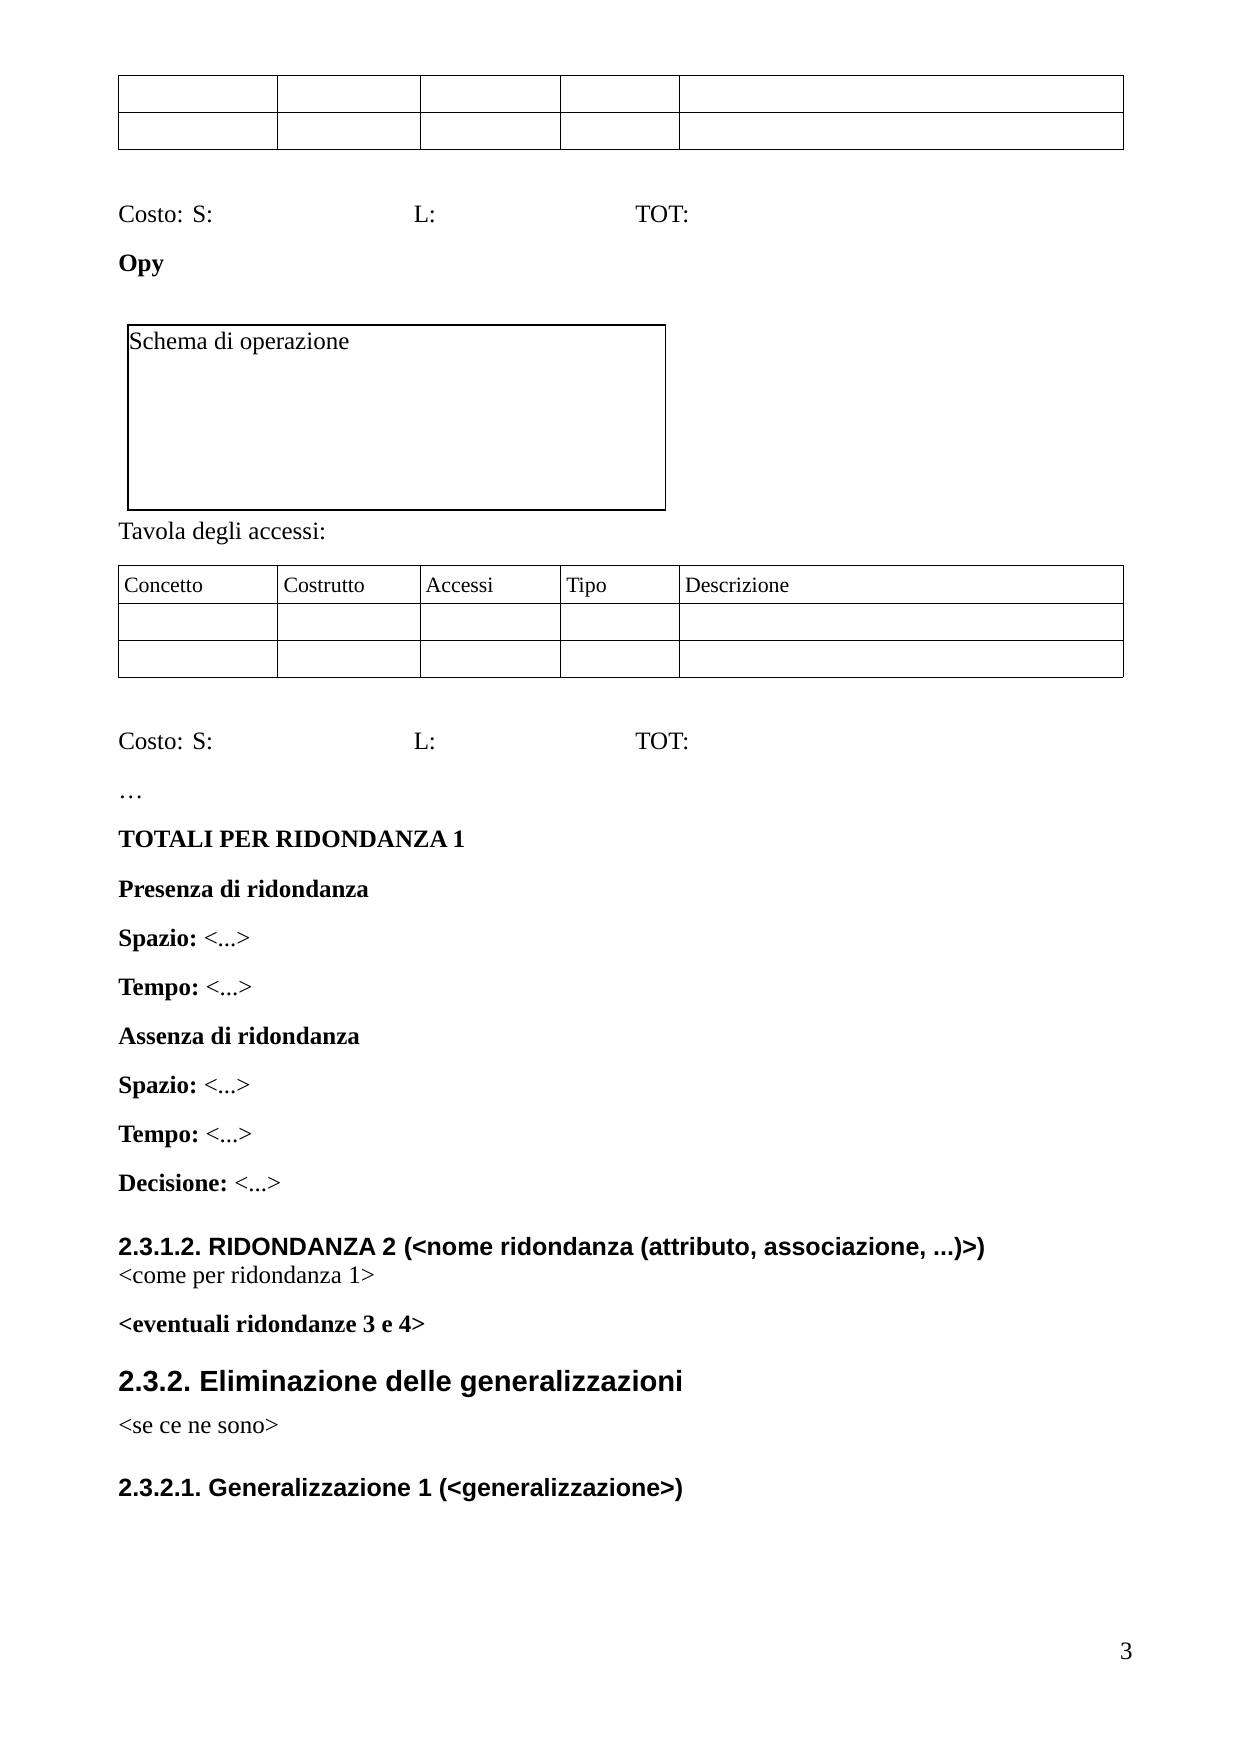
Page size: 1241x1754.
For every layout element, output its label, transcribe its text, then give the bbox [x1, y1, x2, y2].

table_cell [278, 113, 420, 149]
table_cell [278, 604, 420, 640]
text Decisione: <...> [118, 1168, 1122, 1197]
table_cell [421, 76, 560, 112]
text Tavola degli accessi: [118, 297, 1122, 545]
text TOTALI PER RIDONDANZA 1 [118, 824, 1122, 853]
table_cell [119, 604, 277, 640]
text Costo: S: L: TOT: [118, 199, 1122, 228]
text Schema di operazione [129, 326, 665, 354]
table_header Tipo [561, 566, 679, 602]
text Costo: S: L: TOT: [118, 726, 1122, 755]
table_cell [421, 113, 560, 149]
table_header Costrutto [278, 566, 420, 602]
table_cell [421, 641, 560, 677]
table_cell [561, 113, 679, 149]
text <eventuali ridondanze 3 e 4> [118, 1309, 1122, 1338]
text Assenza di ridondanza [118, 1021, 1122, 1049]
table_header Concetto [119, 566, 277, 602]
table_cell [421, 604, 560, 640]
text Presenza di ridondanza [118, 874, 1122, 902]
table_cell [278, 641, 420, 677]
text Spazio: <...> [118, 923, 1122, 951]
table_cell [561, 641, 679, 677]
text <se ce ne sono> [118, 1410, 1122, 1438]
table_cell [119, 76, 277, 112]
table_header Accessi [421, 566, 560, 602]
table_cell [561, 604, 679, 640]
text Spazio: <...> [118, 1070, 1122, 1099]
subtitle 2.3.1.2. RIDONDANZA 2 (<nome ridondanza (attributo, associazione, ...)>) [118, 1232, 1122, 1260]
table_cell [680, 604, 1123, 640]
table_cell [561, 76, 679, 112]
subtitle 2.3.2. Eliminazione delle generalizzazioni [118, 1364, 1122, 1398]
table_cell [119, 641, 277, 677]
table_cell [680, 76, 1123, 112]
text Opy [118, 248, 1122, 277]
table_cell [680, 641, 1123, 677]
text … [118, 776, 1122, 804]
text Tempo: <...> [118, 972, 1122, 1001]
table_header Descrizione [680, 566, 1123, 602]
text <come per ridondanza 1> [118, 1260, 1122, 1289]
subtitle 2.3.2.1. Generalizzazione 1 (<generalizzazione>) [118, 1473, 1122, 1502]
table_cell [278, 76, 420, 112]
text Tempo: <...> [118, 1119, 1122, 1148]
table_cell [119, 113, 277, 149]
table_cell [680, 113, 1123, 149]
